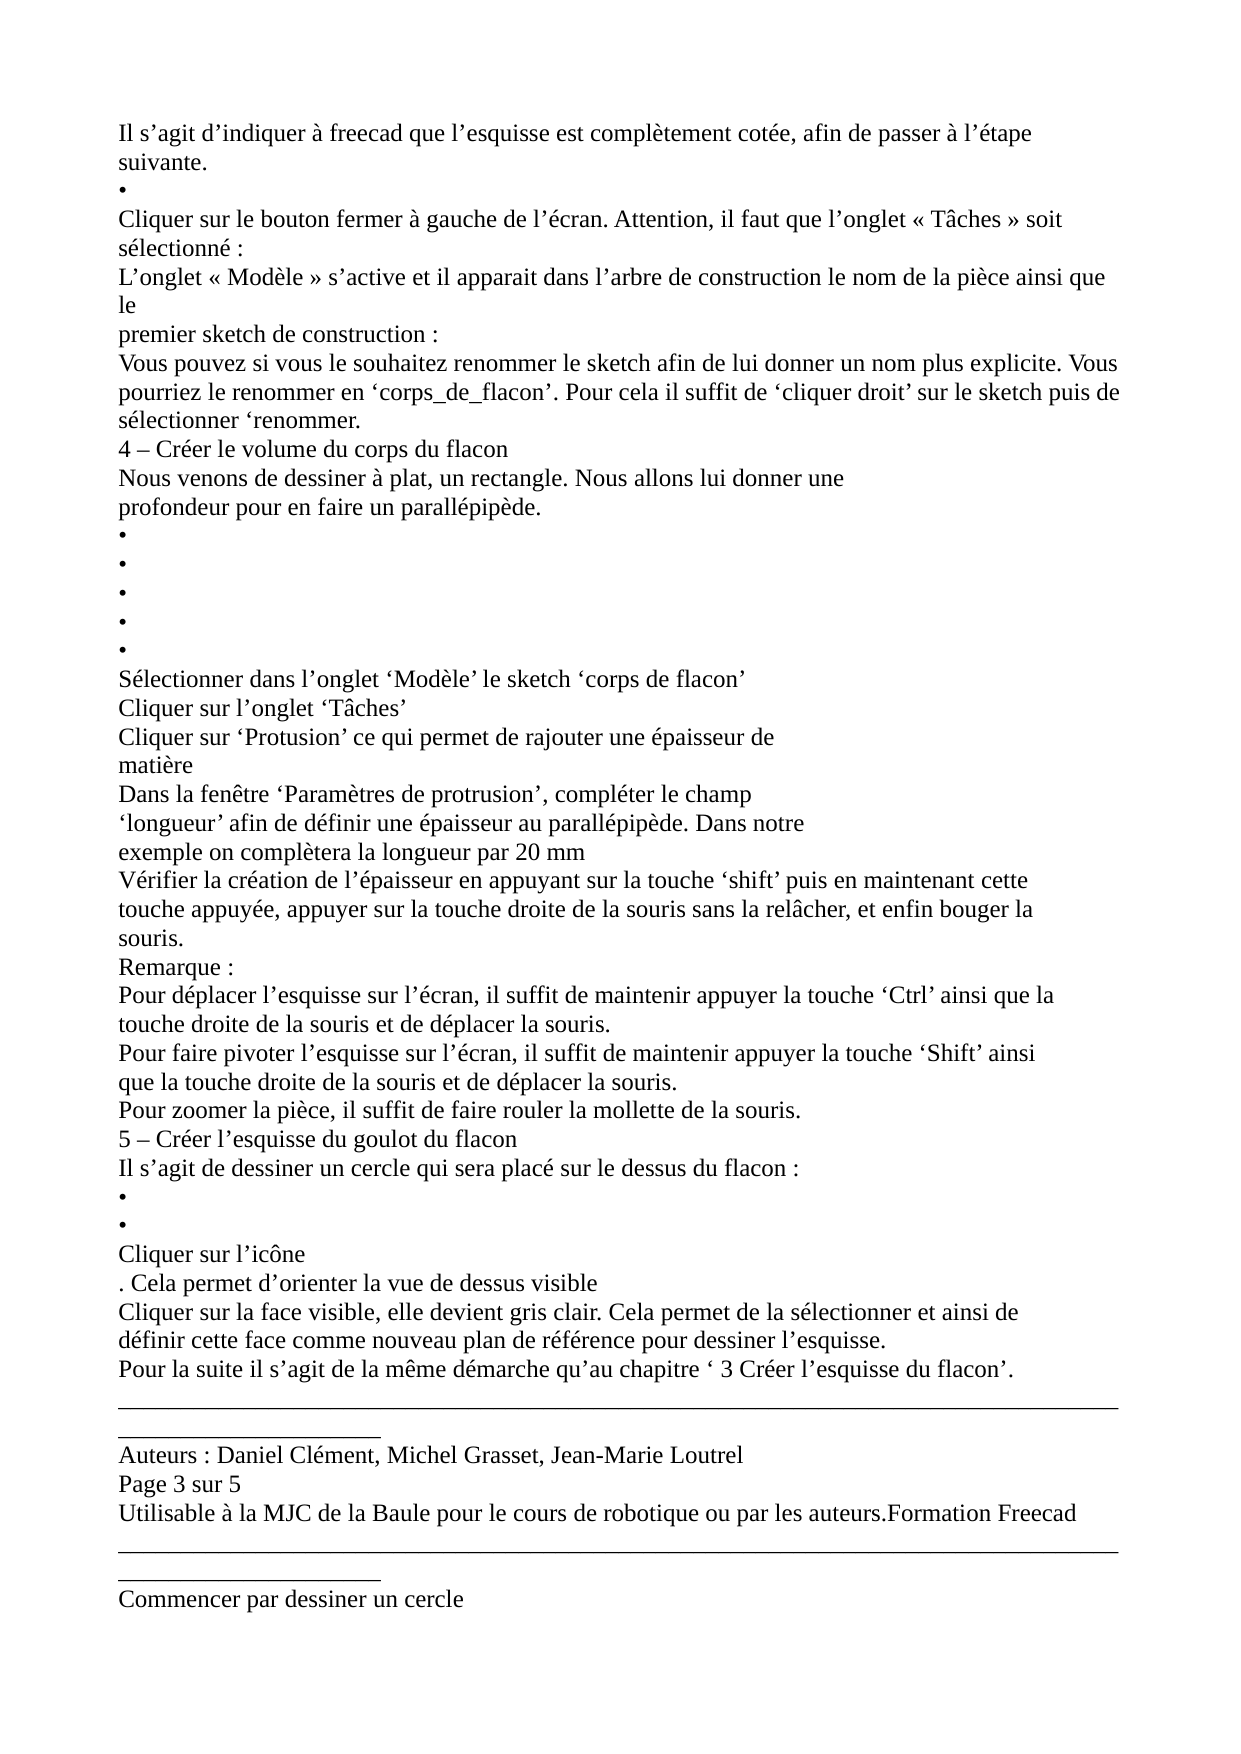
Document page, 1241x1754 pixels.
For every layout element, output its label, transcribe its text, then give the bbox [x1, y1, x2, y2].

text matière [118, 751, 1122, 779]
text Remarque : [118, 952, 1122, 981]
text touche droite de la souris et de déplacer la souris. [118, 1009, 1122, 1038]
text Il s’agit de dessiner un cercle qui sera placé sur le dessus du flacon : [118, 1153, 1122, 1182]
text Cliquer sur l’onglet ‘Tâches’ [118, 693, 1122, 722]
text Nous venons de dessiner à plat, un rectangle. Nous allons lui donner une [118, 463, 1122, 492]
text 5 – Créer l’esquisse du goulot du flacon [118, 1124, 1122, 1153]
text premier sketch de construction : [118, 319, 1122, 348]
text • [118, 1211, 1122, 1239]
text • [118, 607, 1122, 636]
text ‘longueur’ afin de définir une épaisseur au parallépipède. Dans notre [118, 808, 1122, 837]
text Pour zoomer la pièce, il suffit de faire rouler la mollette de la souris. [118, 1096, 1122, 1124]
text touche appuyée, appuyer sur la touche droite de la souris sans la relâcher, et enfin bouger la [118, 894, 1122, 923]
text Utilisable à la MJC de la Baule pour le cours de robotique ou par les auteurs.Formation Freecad [118, 1498, 1122, 1527]
text Sélectionner dans l’onglet ‘Modèle’ le sketch ‘corps de flacon’ [118, 664, 1122, 693]
text que la touche droite de la souris et de déplacer la souris. [118, 1067, 1122, 1096]
text . Cela permet d’orienter la vue de dessus visible [118, 1268, 1122, 1297]
text Auteurs : Daniel Clément, Michel Grasset, Jean-Marie Loutrel [118, 1441, 1122, 1469]
text Pour déplacer l’esquisse sur l’écran, il suffit de maintenir appuyer la touche ‘Ctrl’ ainsi que la [118, 981, 1122, 1009]
text Pour faire pivoter l’esquisse sur l’écran, il suffit de maintenir appuyer la touche ‘Shift’ ainsi [118, 1038, 1122, 1067]
text • [118, 521, 1122, 549]
text définir cette face comme nouveau plan de référence pour dessiner l’esquisse. [118, 1326, 1122, 1354]
text L’onglet « Modèle » s’active et il apparait dans l’arbre de construction le nom de la pièce ainsi que le [118, 262, 1122, 319]
text pourriez le renommer en ‘corps_de_flacon’. Pour cela il suffit de ‘cliquer droit’ sur le sketch puis de [118, 377, 1122, 406]
text Commencer par dessiner un cercle [118, 1584, 1122, 1613]
text • [118, 549, 1122, 578]
text Vous pouvez si vous le souhaitez renommer le sketch afin de lui donner un nom plus explicite. Vous [118, 348, 1122, 377]
text Dans la fenêtre ‘Paramètres de protrusion’, compléter le champ [118, 779, 1122, 808]
text Page 3 sur 5 [118, 1469, 1122, 1498]
text • [118, 1182, 1122, 1211]
text Il s’agit d’indiquer à freecad que l’esquisse est complètement cotée, afin de passer à l’étape suivante. [118, 118, 1122, 176]
text • [118, 578, 1122, 607]
text Vérifier la création de l’épaisseur en appuyant sur la touche ‘shift’ puis en maintenant cette [118, 866, 1122, 894]
text • [118, 636, 1122, 664]
text profondeur pour en faire un parallépipède. [118, 492, 1122, 521]
text souris. [118, 923, 1122, 952]
text sélectionné : [118, 233, 1122, 262]
text 4 – Créer le volume du corps du flacon [118, 434, 1122, 463]
text Cliquer sur l’icône [118, 1239, 1122, 1268]
text • [118, 176, 1122, 204]
text _____________________________________________________________________________________________________ [118, 1383, 1122, 1441]
text Pour la suite il s’agit de la même démarche qu’au chapitre ‘ 3 Créer l’esquisse du flacon’. [118, 1354, 1122, 1383]
text _____________________________________________________________________________________________________ [118, 1527, 1122, 1584]
text sélectionner ‘renommer. [118, 406, 1122, 434]
text Cliquer sur ‘Protusion’ ce qui permet de rajouter une épaisseur de [118, 722, 1122, 751]
text Cliquer sur le bouton fermer à gauche de l’écran. Attention, il faut que l’onglet « Tâches » soit [118, 204, 1122, 233]
text exemple on complètera la longueur par 20 mm [118, 837, 1122, 866]
text Cliquer sur la face visible, elle devient gris clair. Cela permet de la sélectionner et ainsi de [118, 1297, 1122, 1326]
